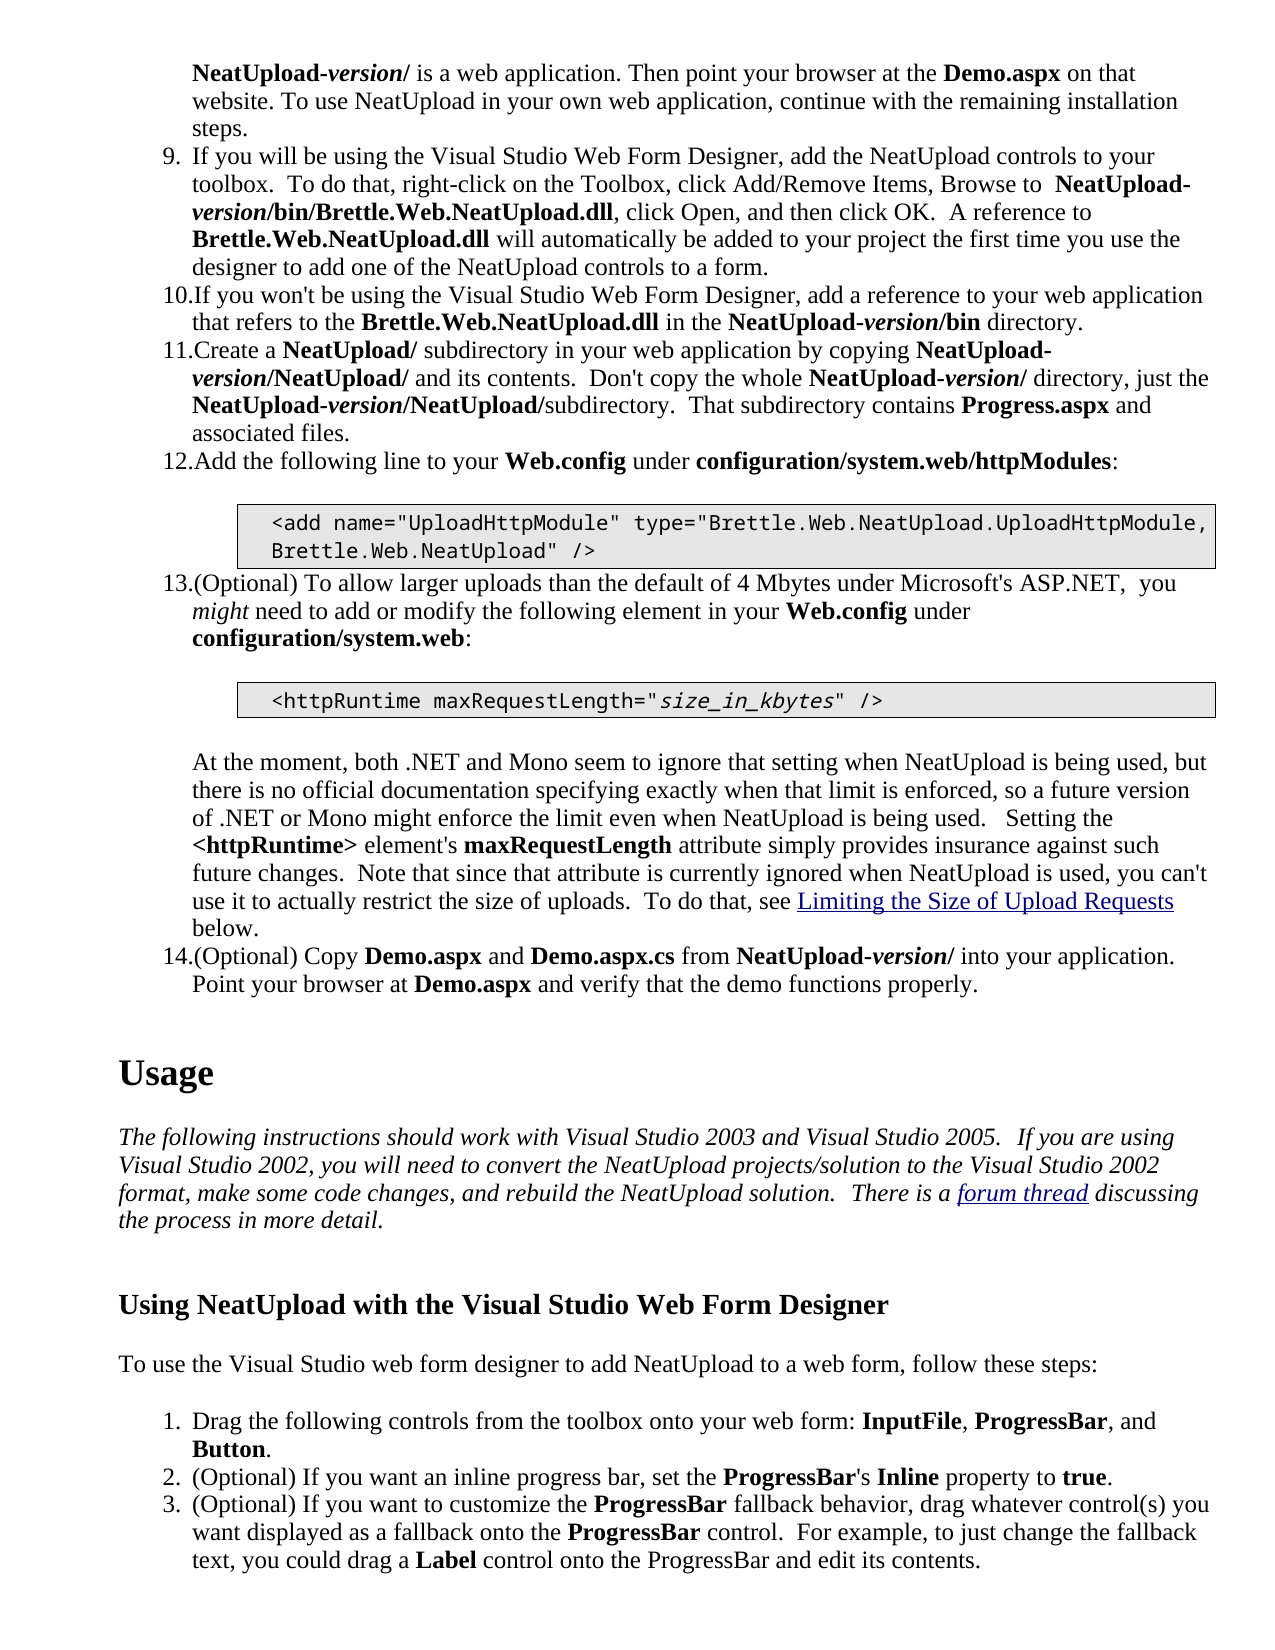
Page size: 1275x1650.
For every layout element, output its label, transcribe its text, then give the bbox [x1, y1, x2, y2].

list NeatUpload-version/ is a web application. Then point your browser at the Demo.aspx on that website. To use NeatUpload in your own web application, continue with the remaining installation steps. [162, 59, 1216, 142]
text To use the Visual Studio web form designer to add NeatUpload to a web form, follow these steps: [118, 1350, 1216, 1378]
subtitle Usage [118, 1052, 1216, 1094]
text The following instructions should work with Visual Studio 2003 and Visual Studio 2005. If you are using Visual Studio 2002, you will need to convert the NeatUpload projects/solution to the Visual Studio 2002 format, make some code changes, and rebuild the NeatUpload solution. There is a forum thread discussing the process in more detail. [118, 1123, 1216, 1234]
list (Optional) If you want an inline progress bar, set the ProgressBar's Inline property to true. [162, 1463, 1216, 1491]
list (Optional) If you want to customize the ProgressBar fallback behavior, drag whatever control(s) you want displayed as a fallback onto the ProgressBar control. For example, to just change the fallback text, you could drag a Label control onto the ProgressBar and edit its contents. [162, 1491, 1216, 1574]
list If you will be using the Visual Studio Web Form Designer, add the NeatUpload controls to your toolbox. To do that, right-click on the Toolbox, click Add/Remove Items, Browse to NeatUpload-version/bin/Brettle.Web.NeatUpload.dll, click Open, and then click OK. A reference to Brettle.Web.NeatUpload.dll will automatically be added to your project the first time you use the designer to add one of the NeatUpload controls to a form. [162, 142, 1216, 281]
list (Optional) To allow larger uploads than the default of 4 Mbytes under Microsoft's ASP.NET, you might need to add or modify the following element in your Web.config under configuration/system.web: [162, 569, 1216, 652]
list Drag the following controls from the toolbox onto your web form: InputFile, ProgressBar, and Button. [162, 1407, 1216, 1463]
list At the moment, both .NET and Mono seem to ignore that setting when NeatUpload is being used, but there is no official documentation specifying exactly when that limit is enforced, so a future version of .NET or Mono might enforce the limit even when NeatUpload is being used. Setting the <httpRuntime> element's maxRequestLength attribute simply provides insurance against such future changes. Note that since that attribute is currently ignored when NeatUpload is used, you can't use it to actually restrict the size of uploads. To do that, see Limiting the Size of Upload Requests below. [162, 748, 1216, 942]
list Create a NeatUpload/ subdirectory in your web application by copying NeatUpload-version/NeatUpload/ and its contents. Don't copy the whole NeatUpload-version/ directory, just the NeatUpload-version/NeatUpload/subdirectory. That subdirectory contains Progress.aspx and associated files. [162, 336, 1216, 447]
list If you won't be using the Visual Studio Web Form Designer, add a reference to your web application that refers to the Brettle.Web.NeatUpload.dll in the NeatUpload-version/bin directory. [162, 281, 1216, 336]
list <httpRuntime maxRequestLength="size_in_kbytes" /> [238, 683, 1215, 717]
list (Optional) Copy Demo.aspx and Demo.aspx.cs from NeatUpload-version/ into your application. Point your browser at Demo.aspx and verify that the demo functions properly. [162, 942, 1216, 998]
list <add name="UploadHttpModule" type="Brettle.Web.NeatUpload.UploadHttpModule, Brettle.Web.NeatUpload" /> [238, 505, 1215, 568]
list Add the following line to your Web.config under configuration/system.web/httpModules: [162, 447, 1216, 475]
subtitle Using NeatUpload with the Visual Studio Web Form Designer [118, 1288, 1216, 1321]
